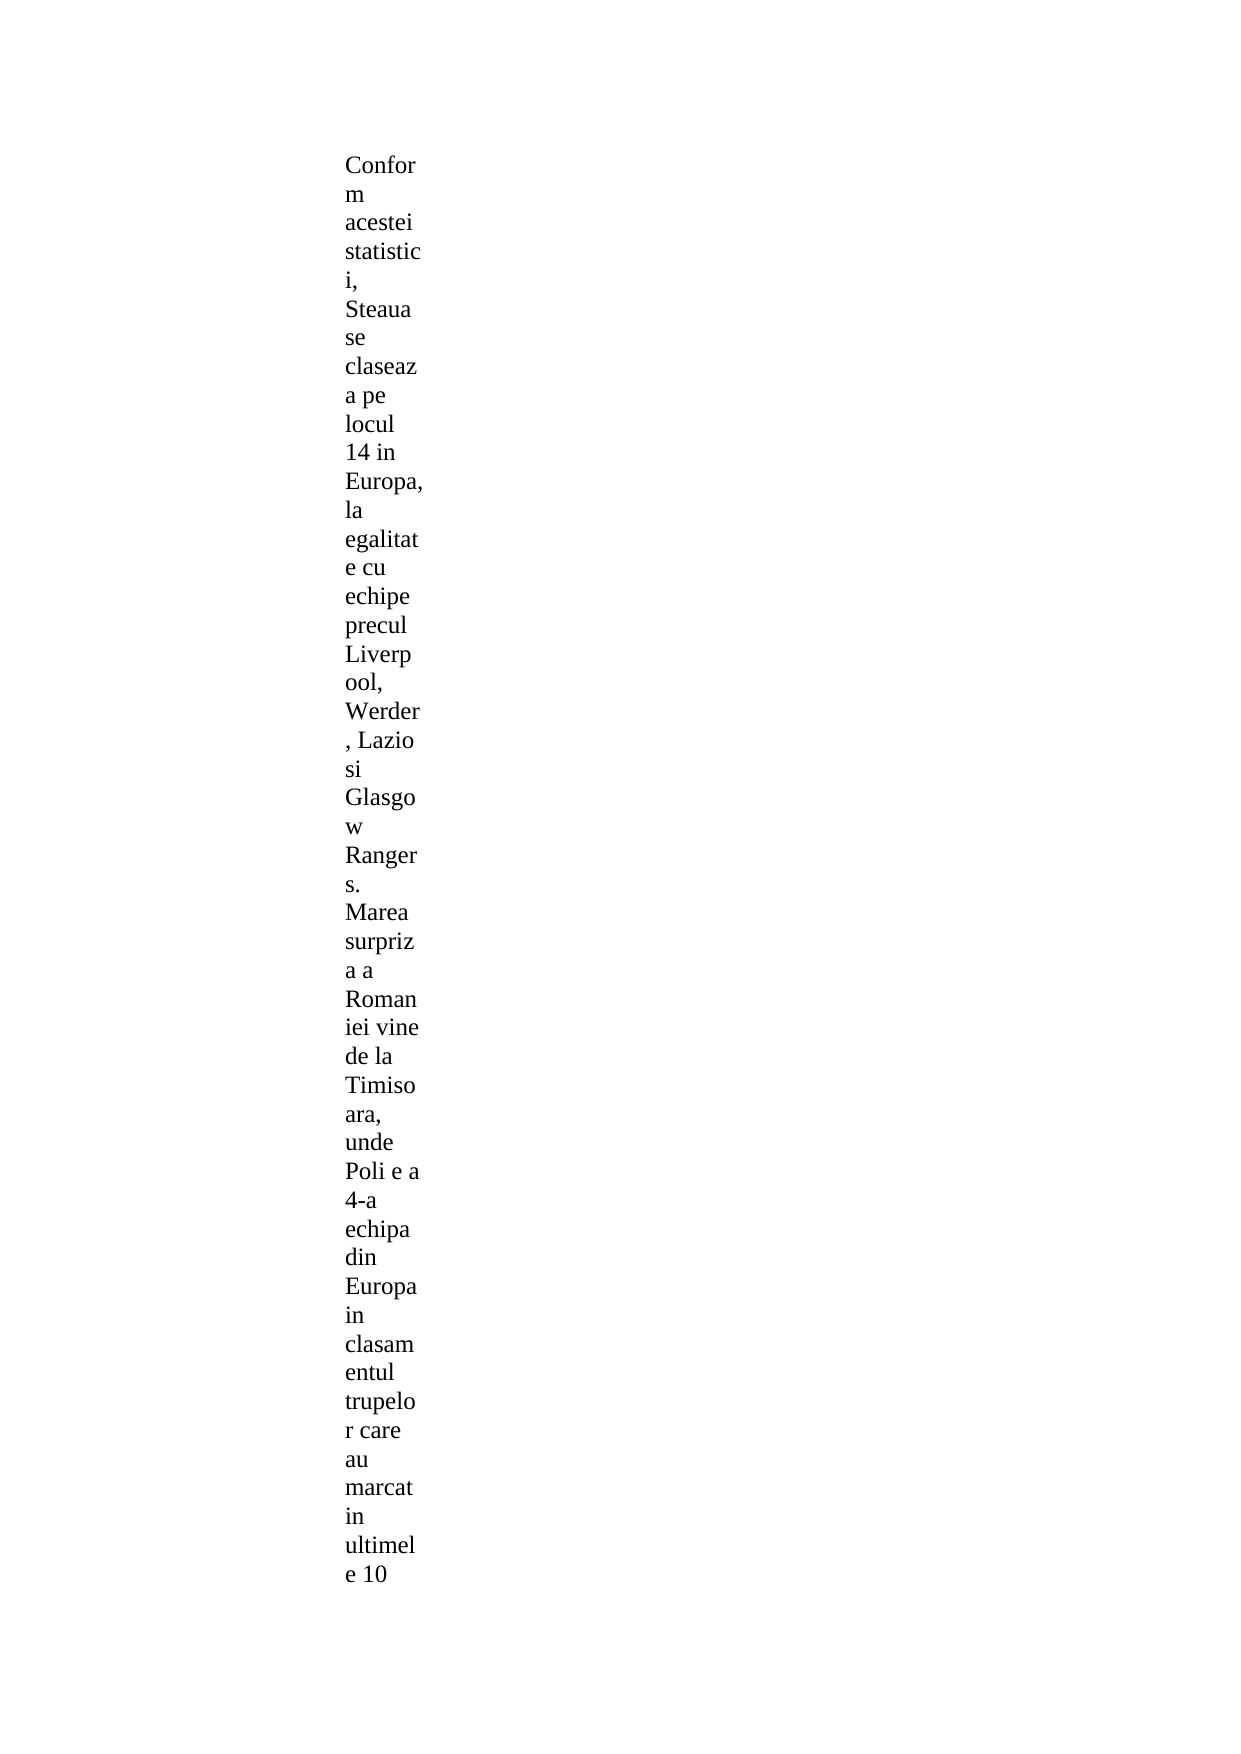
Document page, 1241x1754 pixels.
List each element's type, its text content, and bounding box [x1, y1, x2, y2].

table_cell Conform acestei statistici, Steaua se claseaza pe locul 14 in Europa, la egalitate cu echipe precul Liverpool, Werder, Lazio si Glasgow Rangers. Marea surpriza a Romaniei vine de la Timisoara, unde Poli e a 4-a echipa din Europa in clasamentul trupelor care au marcat in ultimele 10 [345, 150, 423, 1587]
table_cell [738, 150, 817, 1587]
table_cell [895, 150, 974, 1587]
table_cell [581, 150, 659, 1587]
table_cell [423, 150, 502, 1587]
table_cell [974, 150, 1053, 1587]
table_cell [266, 150, 345, 1587]
table_cell [502, 150, 581, 1587]
table_cell [659, 150, 738, 1587]
table_cell [817, 150, 895, 1587]
table_cell [188, 150, 266, 1587]
